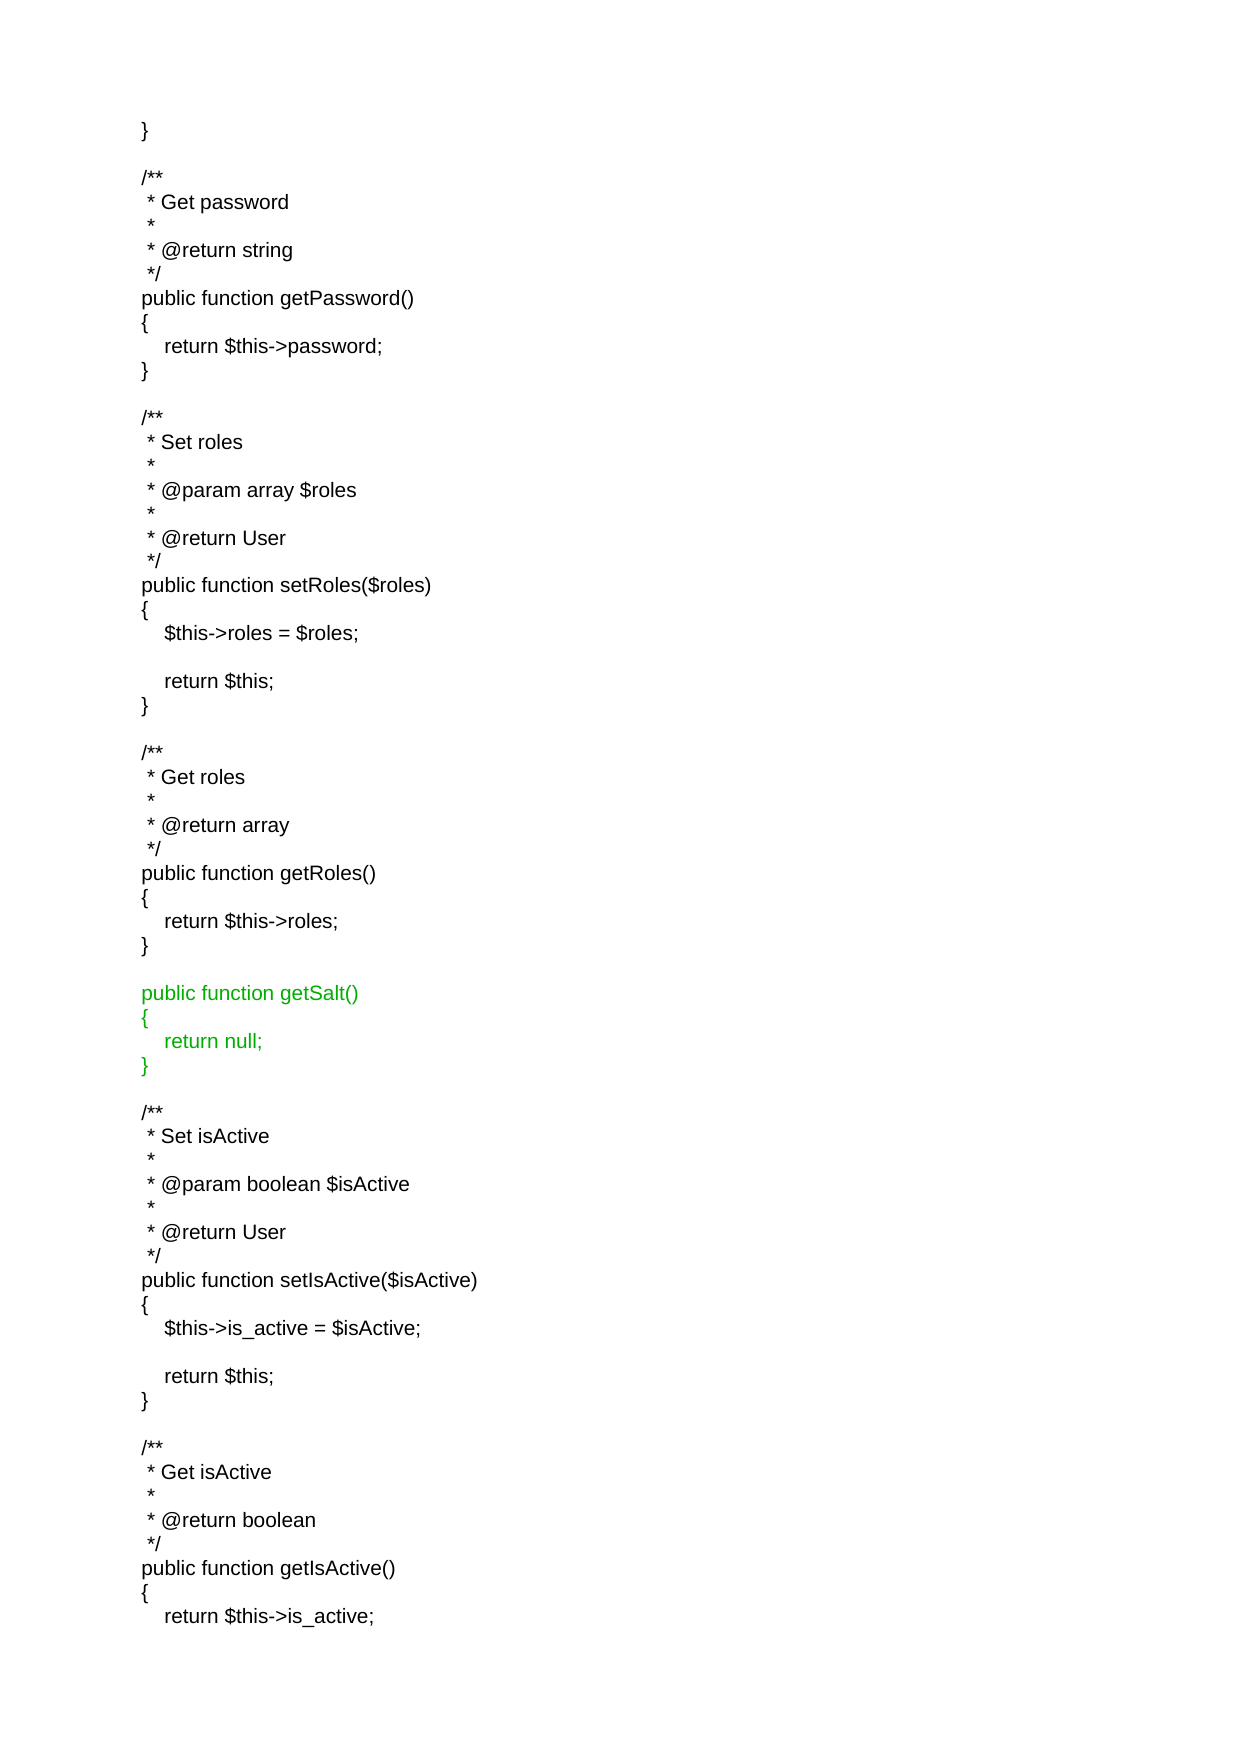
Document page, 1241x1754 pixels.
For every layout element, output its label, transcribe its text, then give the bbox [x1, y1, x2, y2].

text { [118, 1004, 1122, 1028]
text * Set roles [118, 429, 1122, 453]
text } [118, 118, 1122, 142]
text return null; [118, 1028, 1122, 1052]
text * Set isActive [118, 1124, 1122, 1148]
text * @return User [118, 1220, 1122, 1244]
text { [118, 1292, 1122, 1316]
text /** [118, 1436, 1122, 1460]
text * @return array [118, 813, 1122, 837]
text { [118, 1579, 1122, 1603]
text /** [118, 406, 1122, 429]
text * Get roles [118, 765, 1122, 789]
text public function setIsActive($isActive) [118, 1268, 1122, 1292]
text public function getPassword() [118, 286, 1122, 310]
text * [118, 214, 1122, 238]
text * [118, 789, 1122, 813]
text } [118, 693, 1122, 717]
text $this->is_active = $isActive; [118, 1316, 1122, 1340]
text * [118, 1196, 1122, 1220]
text public function getSalt() [118, 981, 1122, 1004]
text public function getRoles() [118, 861, 1122, 885]
text public function getIsActive() [118, 1556, 1122, 1579]
text /** [118, 166, 1122, 190]
text } [118, 1388, 1122, 1412]
text * [118, 1484, 1122, 1508]
text { [118, 597, 1122, 621]
text * Get isActive [118, 1460, 1122, 1484]
text */ [118, 1532, 1122, 1556]
text * @param array $roles [118, 477, 1122, 501]
text public function setRoles($roles) [118, 573, 1122, 597]
text { [118, 885, 1122, 909]
text } [118, 358, 1122, 382]
text * [118, 501, 1122, 525]
text } [118, 933, 1122, 957]
text } [118, 1052, 1122, 1076]
text */ [118, 549, 1122, 573]
text * @return string [118, 238, 1122, 262]
text */ [118, 837, 1122, 861]
text */ [118, 1244, 1122, 1268]
text * @return User [118, 525, 1122, 549]
text return $this->roles; [118, 909, 1122, 933]
text return $this; [118, 669, 1122, 693]
text * @return boolean [118, 1508, 1122, 1532]
text /** [118, 741, 1122, 765]
text /** [118, 1100, 1122, 1124]
text $this->roles = $roles; [118, 621, 1122, 645]
text * [118, 453, 1122, 477]
text return $this->is_active; [118, 1603, 1122, 1627]
text return $this; [118, 1364, 1122, 1388]
text * Get password [118, 190, 1122, 214]
text * [118, 1148, 1122, 1172]
text return $this->password; [118, 334, 1122, 358]
text { [118, 310, 1122, 334]
text */ [118, 262, 1122, 286]
text * @param boolean $isActive [118, 1172, 1122, 1196]
